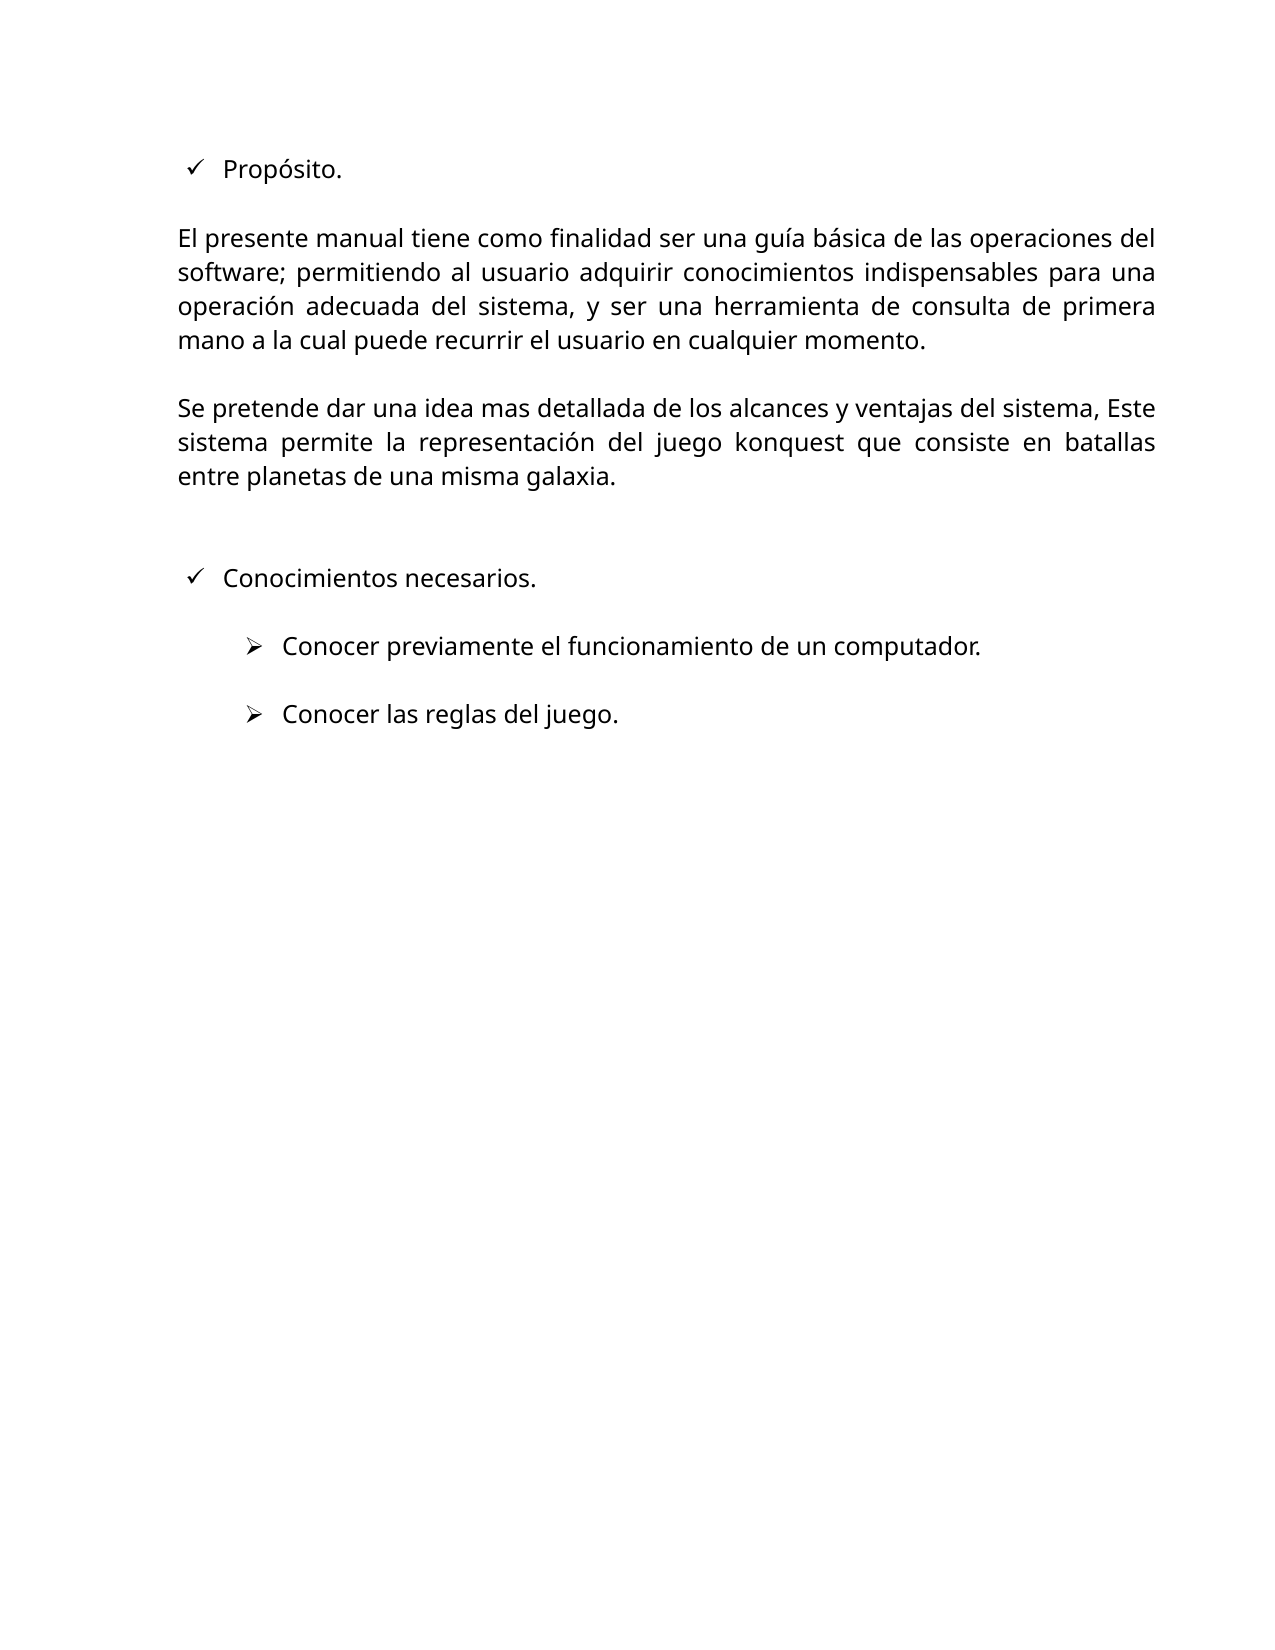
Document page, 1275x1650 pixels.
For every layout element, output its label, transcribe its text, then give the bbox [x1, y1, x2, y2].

list Conocer las reglas del juego. [244, 697, 1157, 731]
list Propósito. [185, 152, 1157, 186]
text Se pretende dar una idea mas detallada de los alcances y ventajas del sistema, Este sistema permite la representación del juego konquest que consiste en batallas entre planetas de una misma galaxia. [177, 391, 1157, 493]
list Conocimientos necesarios. [185, 561, 1157, 595]
text El presente manual tiene como finalidad ser una guía básica de las operaciones del software; permitiendo al usuario adquirir conocimientos indispensables para una operación adecuada del sistema, y ser una herramienta de consulta de primera mano a la cual puede recurrir el usuario en cualquier momento. [177, 220, 1157, 357]
list Conocer previamente el funcionamiento de un computador. [244, 629, 1157, 663]
